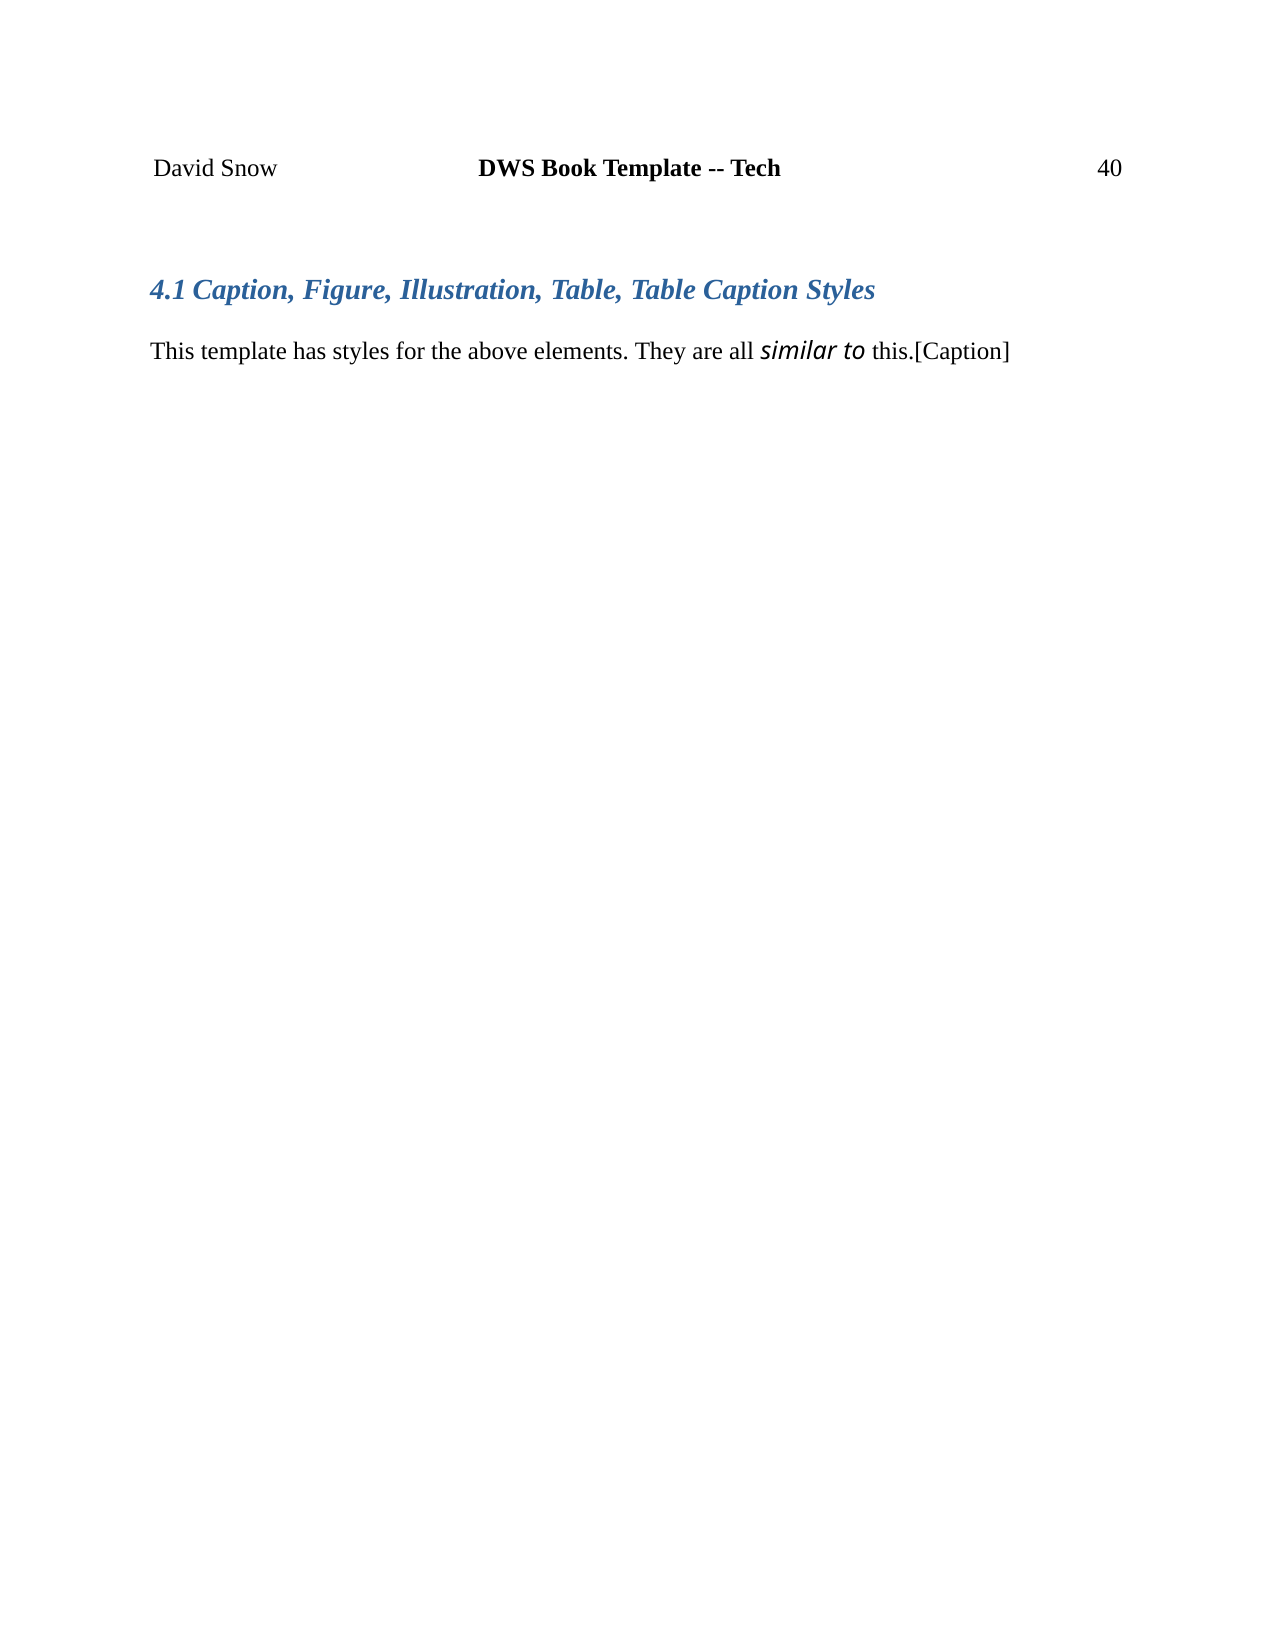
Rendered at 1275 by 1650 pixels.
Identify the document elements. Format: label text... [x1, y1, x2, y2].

subtitle Caption, Figure, Illustration, Table, Table Caption Styles [150, 272, 1125, 306]
text This template has styles for the above elements. They are all similar to this.[Caption] [150, 333, 1125, 367]
